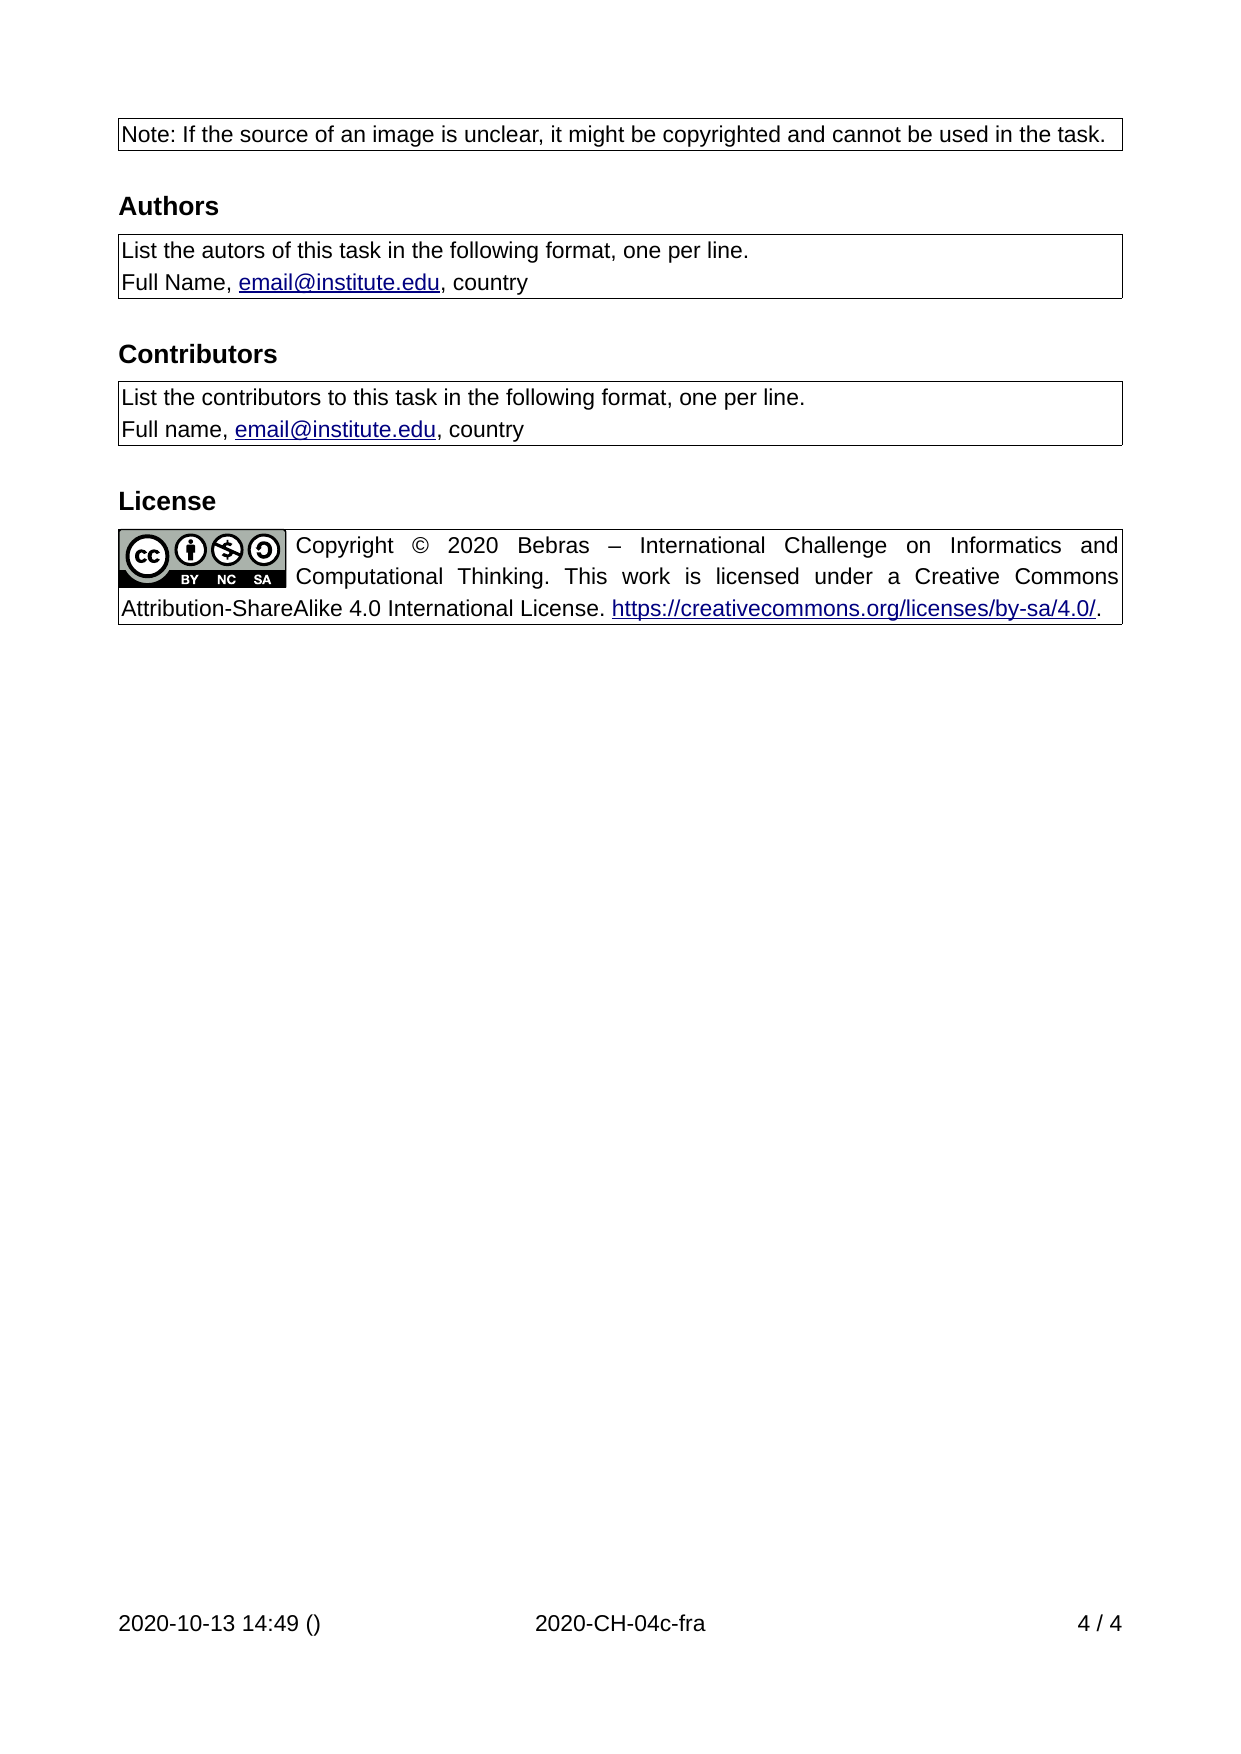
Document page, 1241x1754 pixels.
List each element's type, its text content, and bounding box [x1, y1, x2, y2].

text List the contributors to this task in the following format, one per line. Full name, email@institute.edu, country [119, 382, 1122, 445]
subtitle Authors [118, 191, 1122, 221]
text Copyright © 2020 Bebras – International Challenge on Informatics and Computational Thinking. This work is licensed under a Creative Commons Attribution-ShareAlike 4.0 International License. https://creativecommons.org/licenses/by-sa/4.0/. [119, 530, 1122, 624]
text Note: If the source of an image is unclear, it might be copyrighted and cannot be used in the task. [119, 119, 1122, 150]
subtitle Contributors [118, 338, 1122, 369]
subtitle License [118, 486, 1122, 516]
text List the autors of this task in the following format, one per line. Full Name, email@institute.edu, country [119, 235, 1122, 298]
